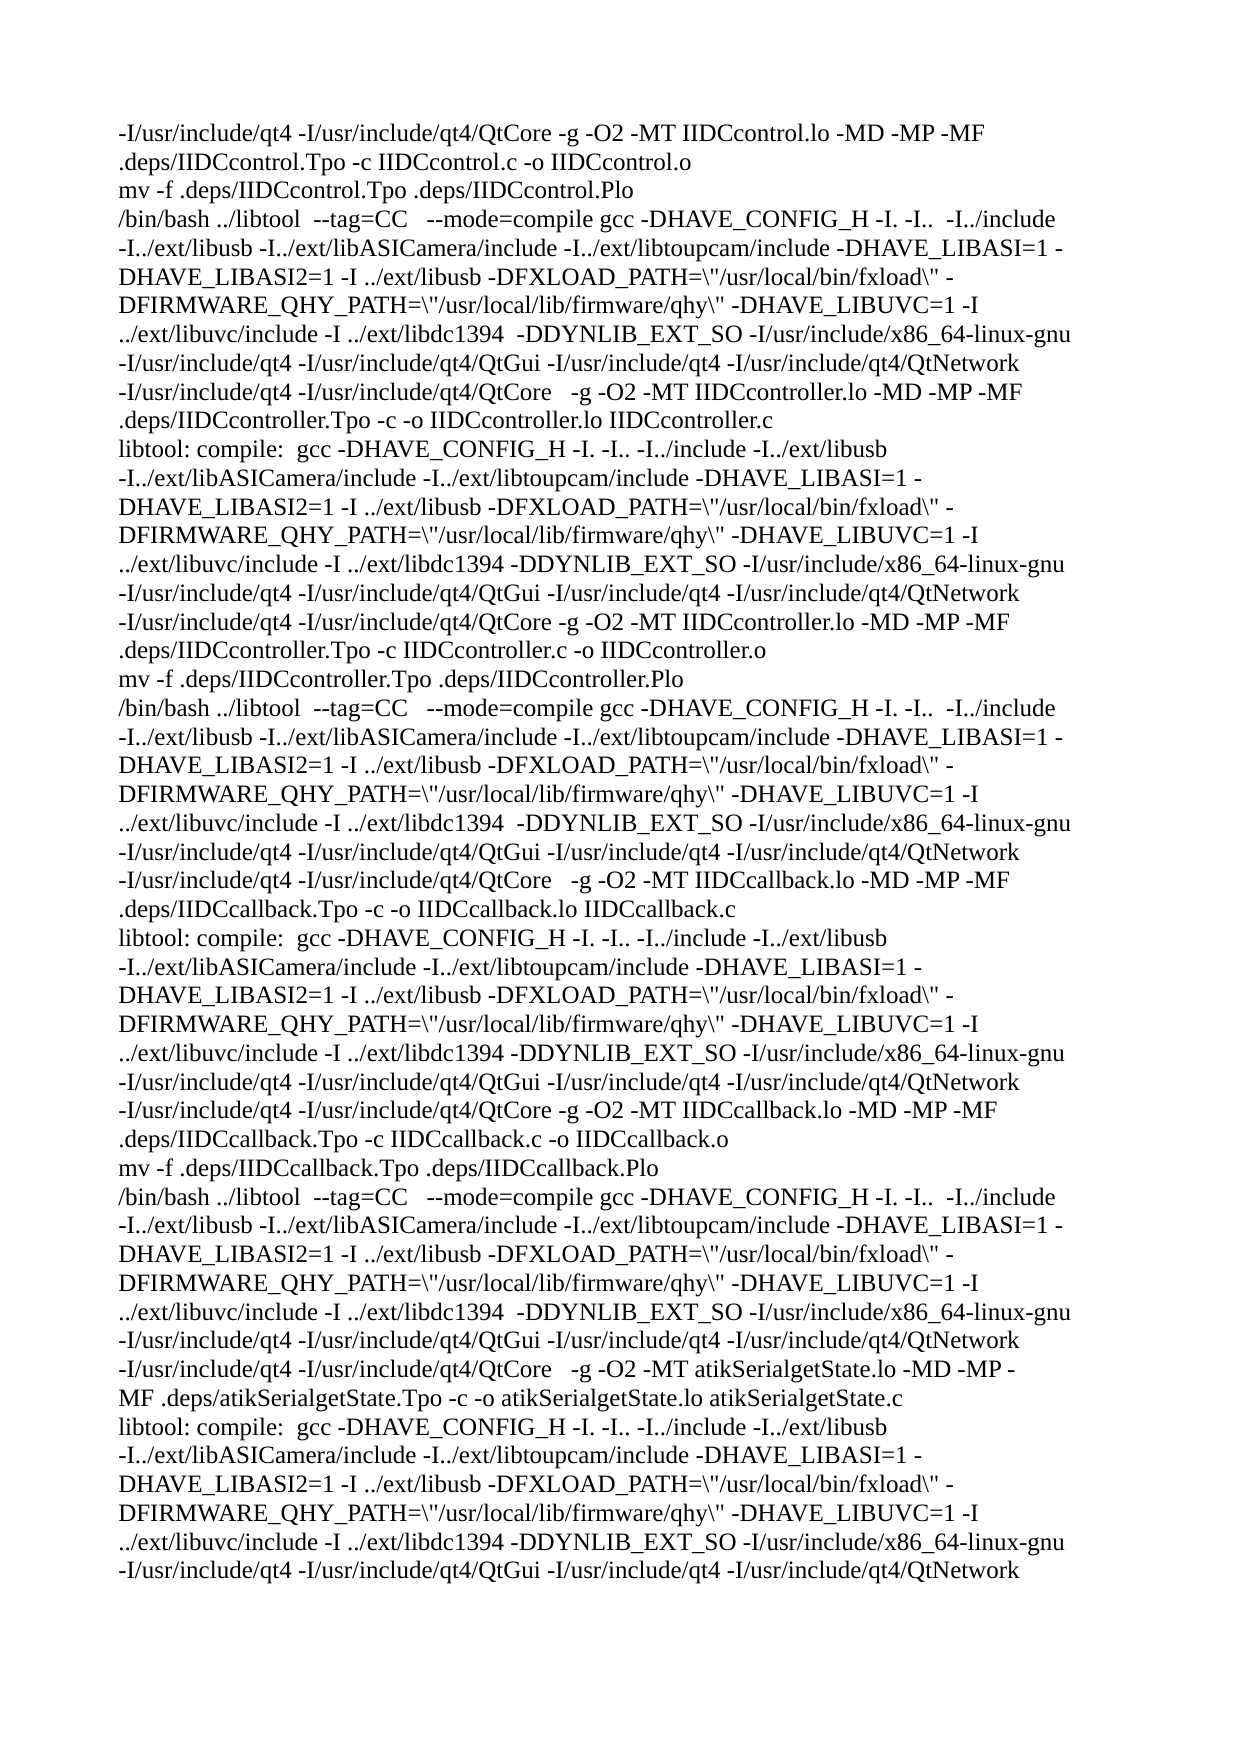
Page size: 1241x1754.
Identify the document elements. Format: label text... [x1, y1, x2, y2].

text -I/usr/include/qt4 -I/usr/include/qt4/QtCore -g -O2 -MT IIDCcontrol.lo -MD -MP -MF .deps/IIDCcontrol.Tpo -c IIDCcontrol.c -o IIDCcontrol.o [118, 118, 1122, 176]
text libtool: compile: gcc -DHAVE_CONFIG_H -I. -I.. -I../include -I../ext/libusb -I../ext/libASICamera/include -I../ext/libtoupcam/include -DHAVE_LIBASI=1 -DHAVE_LIBASI2=1 -I ../ext/libusb -DFXLOAD_PATH=\"/usr/local/bin/fxload\" -DFIRMWARE_QHY_PATH=\"/usr/local/lib/firmware/qhy\" -DHAVE_LIBUVC=1 -I ../ext/libuvc/include -I ../ext/libdc1394 -DDYNLIB_EXT_SO -I/usr/include/x86_64-linux-gnu -I/usr/include/qt4 -I/usr/include/qt4/QtGui -I/usr/include/qt4 -I/usr/include/qt4/QtNetwork -I/usr/include/qt4 -I/usr/include/qt4/QtCore -g -O2 -MT IIDCcontroller.lo -MD -MP -MF .deps/IIDCcontroller.Tpo -c IIDCcontroller.c -o IIDCcontroller.o [118, 434, 1122, 664]
text /bin/bash ../libtool --tag=CC --mode=compile gcc -DHAVE_CONFIG_H -I. -I.. -I../include -I../ext/libusb -I../ext/libASICamera/include -I../ext/libtoupcam/include -DHAVE_LIBASI=1 -DHAVE_LIBASI2=1 -I ../ext/libusb -DFXLOAD_PATH=\"/usr/local/bin/fxload\" -DFIRMWARE_QHY_PATH=\"/usr/local/lib/firmware/qhy\" -DHAVE_LIBUVC=1 -I ../ext/libuvc/include -I ../ext/libdc1394 -DDYNLIB_EXT_SO -I/usr/include/x86_64-linux-gnu -I/usr/include/qt4 -I/usr/include/qt4/QtGui -I/usr/include/qt4 -I/usr/include/qt4/QtNetwork -I/usr/include/qt4 -I/usr/include/qt4/QtCore -g -O2 -MT atikSerialgetState.lo -MD -MP -MF .deps/atikSerialgetState.Tpo -c -o atikSerialgetState.lo atikSerialgetState.c [118, 1182, 1122, 1412]
text libtool: compile: gcc -DHAVE_CONFIG_H -I. -I.. -I../include -I../ext/libusb -I../ext/libASICamera/include -I../ext/libtoupcam/include -DHAVE_LIBASI=1 -DHAVE_LIBASI2=1 -I ../ext/libusb -DFXLOAD_PATH=\"/usr/local/bin/fxload\" -DFIRMWARE_QHY_PATH=\"/usr/local/lib/firmware/qhy\" -DHAVE_LIBUVC=1 -I ../ext/libuvc/include -I ../ext/libdc1394 -DDYNLIB_EXT_SO -I/usr/include/x86_64-linux-gnu -I/usr/include/qt4 -I/usr/include/qt4/QtGui -I/usr/include/qt4 -I/usr/include/qt4/QtNetwork -I/usr/include/qt4 -I/usr/include/qt4/QtCore -g -O2 -MT IIDCcallback.lo -MD -MP -MF .deps/IIDCcallback.Tpo -c IIDCcallback.c -o IIDCcallback.o [118, 923, 1122, 1153]
text mv -f .deps/IIDCcontroller.Tpo .deps/IIDCcontroller.Plo [118, 664, 1122, 693]
text /bin/bash ../libtool --tag=CC --mode=compile gcc -DHAVE_CONFIG_H -I. -I.. -I../include -I../ext/libusb -I../ext/libASICamera/include -I../ext/libtoupcam/include -DHAVE_LIBASI=1 -DHAVE_LIBASI2=1 -I ../ext/libusb -DFXLOAD_PATH=\"/usr/local/bin/fxload\" -DFIRMWARE_QHY_PATH=\"/usr/local/lib/firmware/qhy\" -DHAVE_LIBUVC=1 -I ../ext/libuvc/include -I ../ext/libdc1394 -DDYNLIB_EXT_SO -I/usr/include/x86_64-linux-gnu -I/usr/include/qt4 -I/usr/include/qt4/QtGui -I/usr/include/qt4 -I/usr/include/qt4/QtNetwork -I/usr/include/qt4 -I/usr/include/qt4/QtCore -g -O2 -MT IIDCcontroller.lo -MD -MP -MF .deps/IIDCcontroller.Tpo -c -o IIDCcontroller.lo IIDCcontroller.c [118, 204, 1122, 434]
text mv -f .deps/IIDCcontrol.Tpo .deps/IIDCcontrol.Plo [118, 176, 1122, 204]
text libtool: compile: gcc -DHAVE_CONFIG_H -I. -I.. -I../include -I../ext/libusb -I../ext/libASICamera/include -I../ext/libtoupcam/include -DHAVE_LIBASI=1 -DHAVE_LIBASI2=1 -I ../ext/libusb -DFXLOAD_PATH=\"/usr/local/bin/fxload\" -DFIRMWARE_QHY_PATH=\"/usr/local/lib/firmware/qhy\" -DHAVE_LIBUVC=1 -I ../ext/libuvc/include -I ../ext/libdc1394 -DDYNLIB_EXT_SO -I/usr/include/x86_64-linux-gnu -I/usr/include/qt4 -I/usr/include/qt4/QtGui -I/usr/include/qt4 -I/usr/include/qt4/QtNetwork [118, 1412, 1122, 1584]
text mv -f .deps/IIDCcallback.Tpo .deps/IIDCcallback.Plo [118, 1153, 1122, 1182]
text /bin/bash ../libtool --tag=CC --mode=compile gcc -DHAVE_CONFIG_H -I. -I.. -I../include -I../ext/libusb -I../ext/libASICamera/include -I../ext/libtoupcam/include -DHAVE_LIBASI=1 -DHAVE_LIBASI2=1 -I ../ext/libusb -DFXLOAD_PATH=\"/usr/local/bin/fxload\" -DFIRMWARE_QHY_PATH=\"/usr/local/lib/firmware/qhy\" -DHAVE_LIBUVC=1 -I ../ext/libuvc/include -I ../ext/libdc1394 -DDYNLIB_EXT_SO -I/usr/include/x86_64-linux-gnu -I/usr/include/qt4 -I/usr/include/qt4/QtGui -I/usr/include/qt4 -I/usr/include/qt4/QtNetwork -I/usr/include/qt4 -I/usr/include/qt4/QtCore -g -O2 -MT IIDCcallback.lo -MD -MP -MF .deps/IIDCcallback.Tpo -c -o IIDCcallback.lo IIDCcallback.c [118, 693, 1122, 923]
